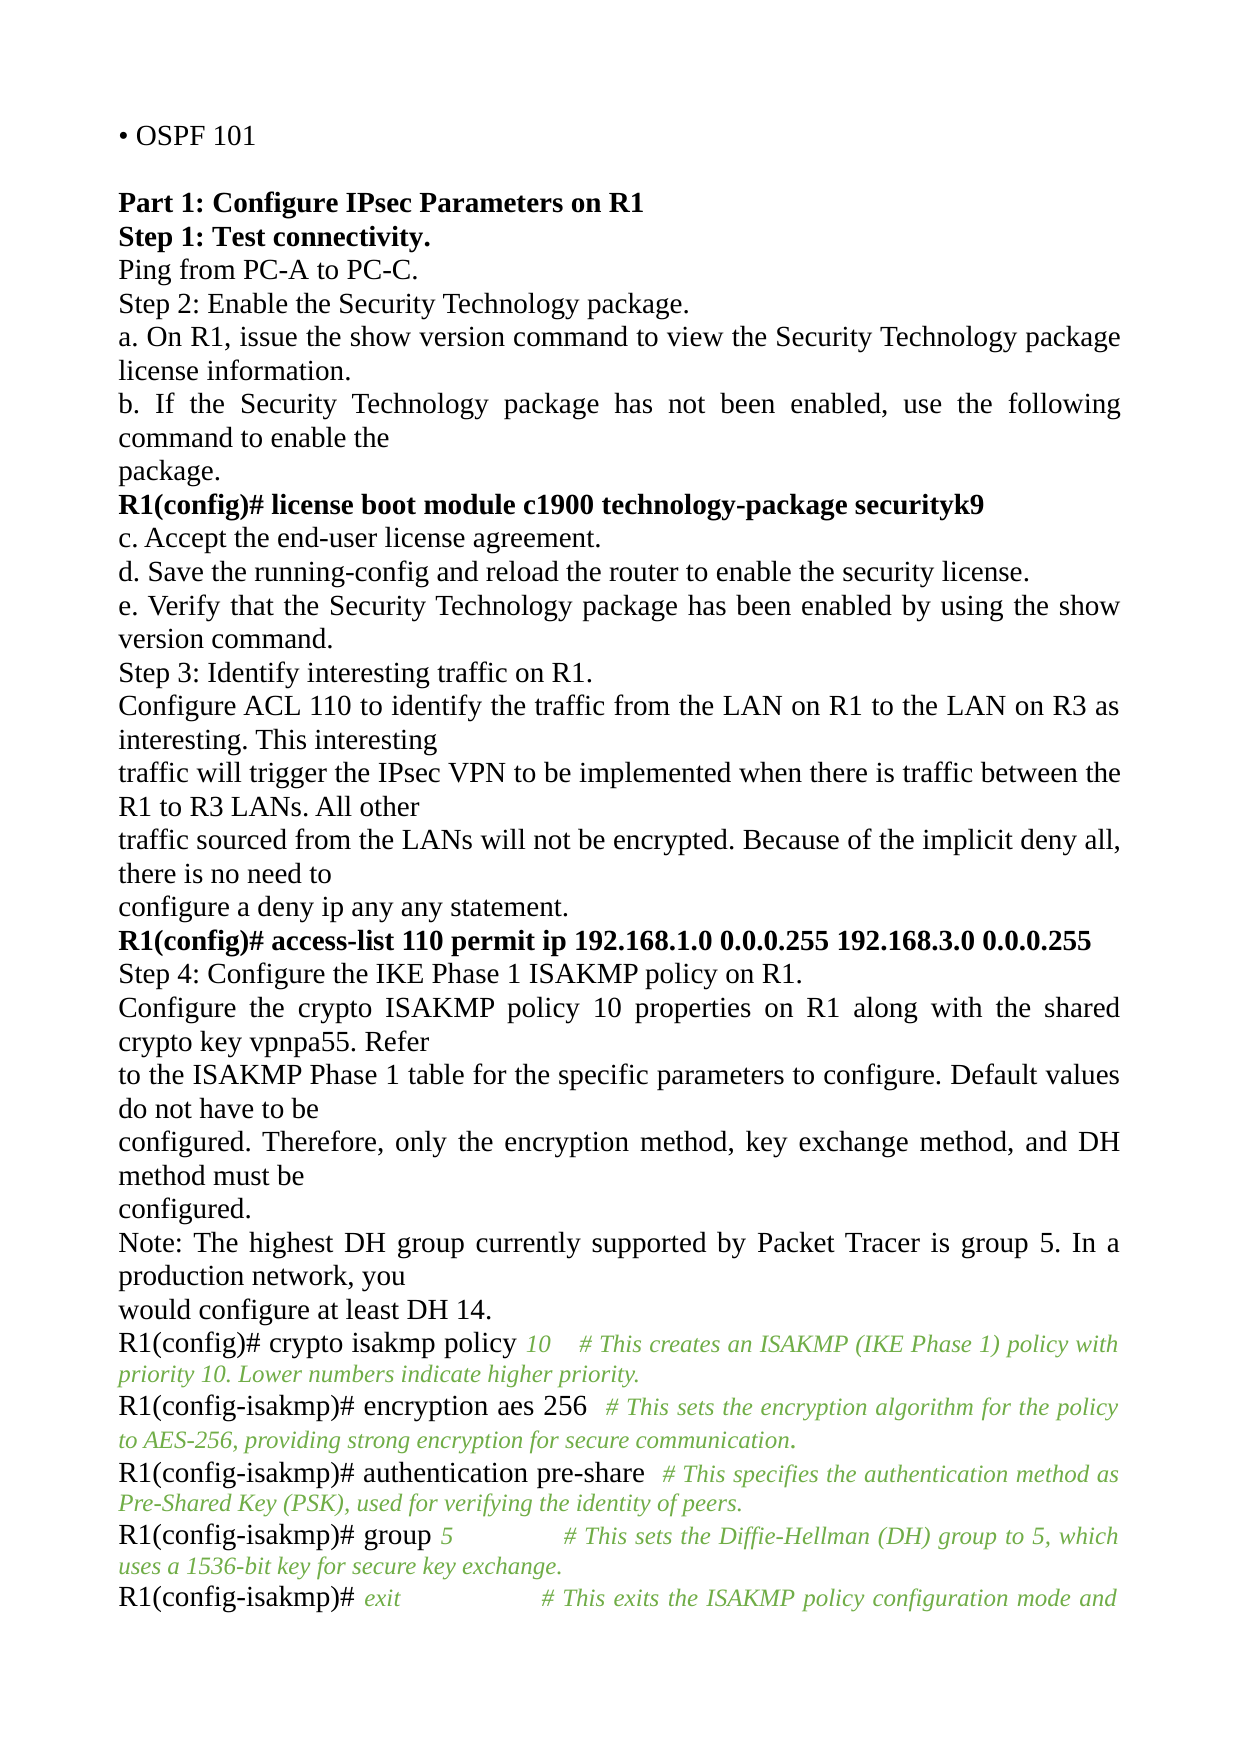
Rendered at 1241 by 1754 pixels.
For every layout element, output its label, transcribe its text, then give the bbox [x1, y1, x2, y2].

text • OSPF 101 [118, 118, 1122, 152]
text Ping from PC-A to PC-C. [118, 252, 1122, 286]
text R1(config-isakmp)# encryption aes 256 # This sets the encryption algorithm for the policy to AES-256, providing strong encryption for secure communication. [118, 1388, 1122, 1455]
text Step 1: Test connectivity. [118, 219, 1122, 252]
text configured. Therefore, only the encryption method, key exchange method, and DH method must be [118, 1124, 1122, 1191]
text R1(config)# license boot module c1900 technology-package securityk9 [118, 487, 1122, 521]
text R1(config-isakmp)# authentication pre-share # This specifies the authentication method as Pre-Shared Key (PSK), used for verifying the identity of peers. [118, 1455, 1122, 1517]
text configure a deny ip any any statement. [118, 889, 1122, 923]
text e. Verify that the Security Technology package has been enabled by using the show version command. [118, 588, 1122, 655]
text a. On R1, issue the show version command to view the Security Technology package license information. [118, 319, 1122, 386]
text traffic will trigger the IPsec VPN to be implemented when there is traffic between the R1 to R3 LANs. All other [118, 755, 1122, 822]
text configured. [118, 1191, 1122, 1225]
text traffic sourced from the LANs will not be encrypted. Because of the implicit deny all, there is no need to [118, 822, 1122, 889]
text Part 1: Configure IPsec Parameters on R1 [118, 185, 1122, 219]
text to the ISAKMP Phase 1 table for the specific parameters to configure. Default values do not have to be [118, 1057, 1122, 1124]
text R1(config-isakmp)# exit # This exits the ISAKMP policy configuration mode and [118, 1579, 1122, 1613]
text Step 2: Enable the Security Technology package. [118, 286, 1122, 319]
text Step 3: Identify interesting traffic on R1. [118, 655, 1122, 688]
text b. If the Security Technology package has not been enabled, use the following command to enable the [118, 386, 1122, 453]
text R1(config)# access-list 110 permit ip 192.168.1.0 0.0.0.255 192.168.3.0 0.0.0.255 [118, 923, 1122, 957]
text c. Accept the end-user license agreement. [118, 521, 1122, 554]
text Note: The highest DH group currently supported by Packet Tracer is group 5. In a production network, you [118, 1225, 1122, 1292]
text R1(config)# crypto isakmp policy 10 # This creates an ISAKMP (IKE Phase 1) policy with priority 10. Lower numbers indicate higher priority. [118, 1326, 1122, 1388]
text Configure the crypto ISAKMP policy 10 properties on R1 along with the shared crypto key vpnpa55. Refer [118, 990, 1122, 1057]
text d. Save the running-config and reload the router to enable the security license. [118, 554, 1122, 588]
text Step 4: Configure the IKE Phase 1 ISAKMP policy on R1. [118, 957, 1122, 990]
text R1(config-isakmp)# group 5 # This sets the Diffie-Hellman (DH) group to 5, which uses a 1536-bit key for secure key exchange. [118, 1517, 1122, 1579]
text package. [118, 453, 1122, 487]
text would configure at least DH 14. [118, 1292, 1122, 1326]
text Configure ACL 110 to identify the traffic from the LAN on R1 to the LAN on R3 as interesting. This interesting [118, 688, 1122, 755]
